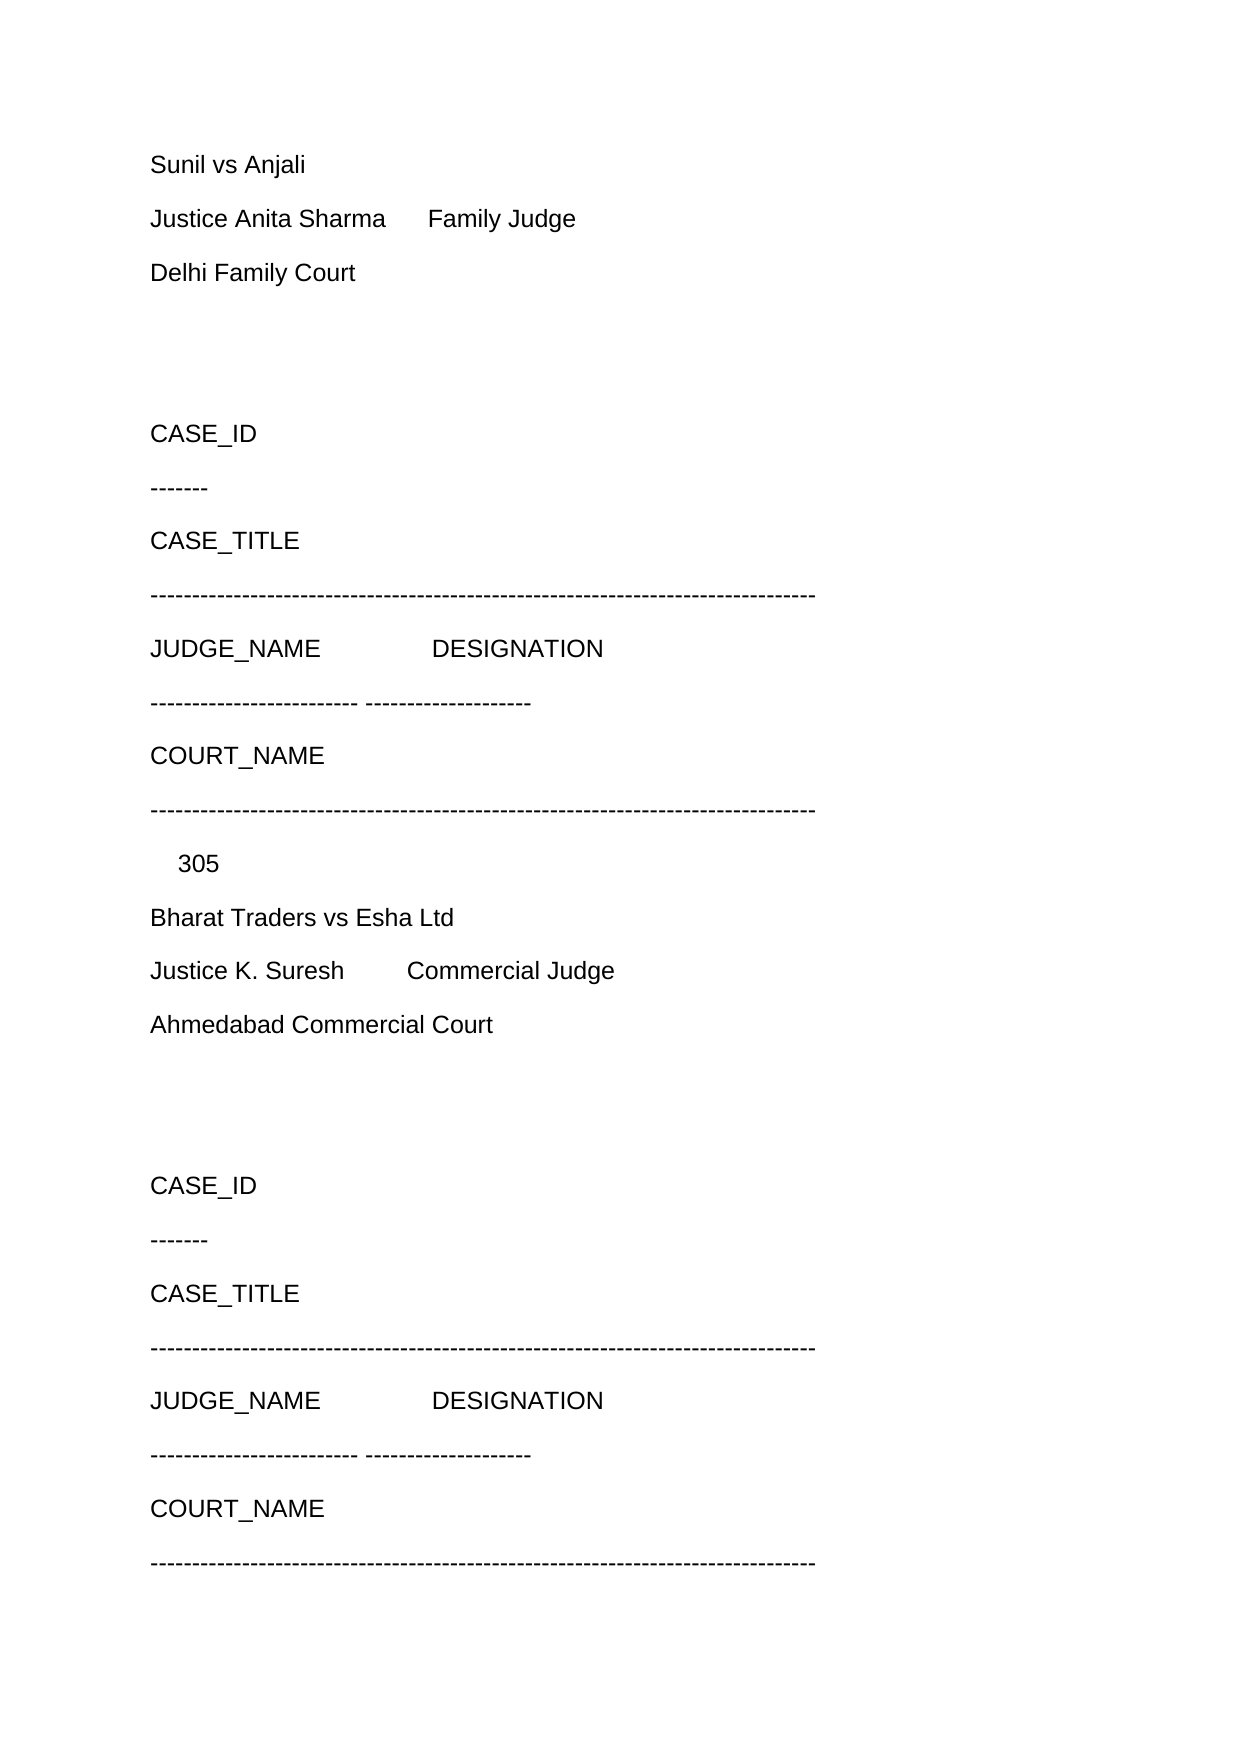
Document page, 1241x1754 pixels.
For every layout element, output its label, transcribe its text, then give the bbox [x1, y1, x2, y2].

text -------------------------------------------------------------------------------- [150, 795, 1090, 824]
text Delhi Family Court [150, 257, 1090, 286]
text JUDGE_NAME DESIGNATION [150, 634, 1090, 662]
text Ahmedabad Commercial Court [150, 1010, 1090, 1039]
text COURT_NAME [150, 741, 1090, 770]
text 305 [150, 849, 1090, 877]
text JUDGE_NAME DESIGNATION [150, 1386, 1090, 1415]
text CASE_TITLE [150, 526, 1090, 555]
text CASE_ID [150, 419, 1090, 447]
text Bharat Traders vs Esha Ltd [150, 902, 1090, 931]
text CASE_ID [150, 1171, 1090, 1200]
text ------- [150, 1225, 1090, 1254]
text ------------------------- -------------------- [150, 687, 1090, 716]
text ------- [150, 472, 1090, 501]
text Justice K. Suresh Commercial Judge [150, 956, 1090, 985]
text -------------------------------------------------------------------------------- [150, 1332, 1090, 1361]
text -------------------------------------------------------------------------------- [150, 580, 1090, 609]
text -------------------------------------------------------------------------------- [150, 1547, 1090, 1576]
text ------------------------- -------------------- [150, 1440, 1090, 1469]
text Justice Anita Sharma Family Judge [150, 204, 1090, 232]
text CASE_TITLE [150, 1279, 1090, 1307]
text COURT_NAME [150, 1494, 1090, 1522]
text Sunil vs Anjali [150, 150, 1090, 179]
